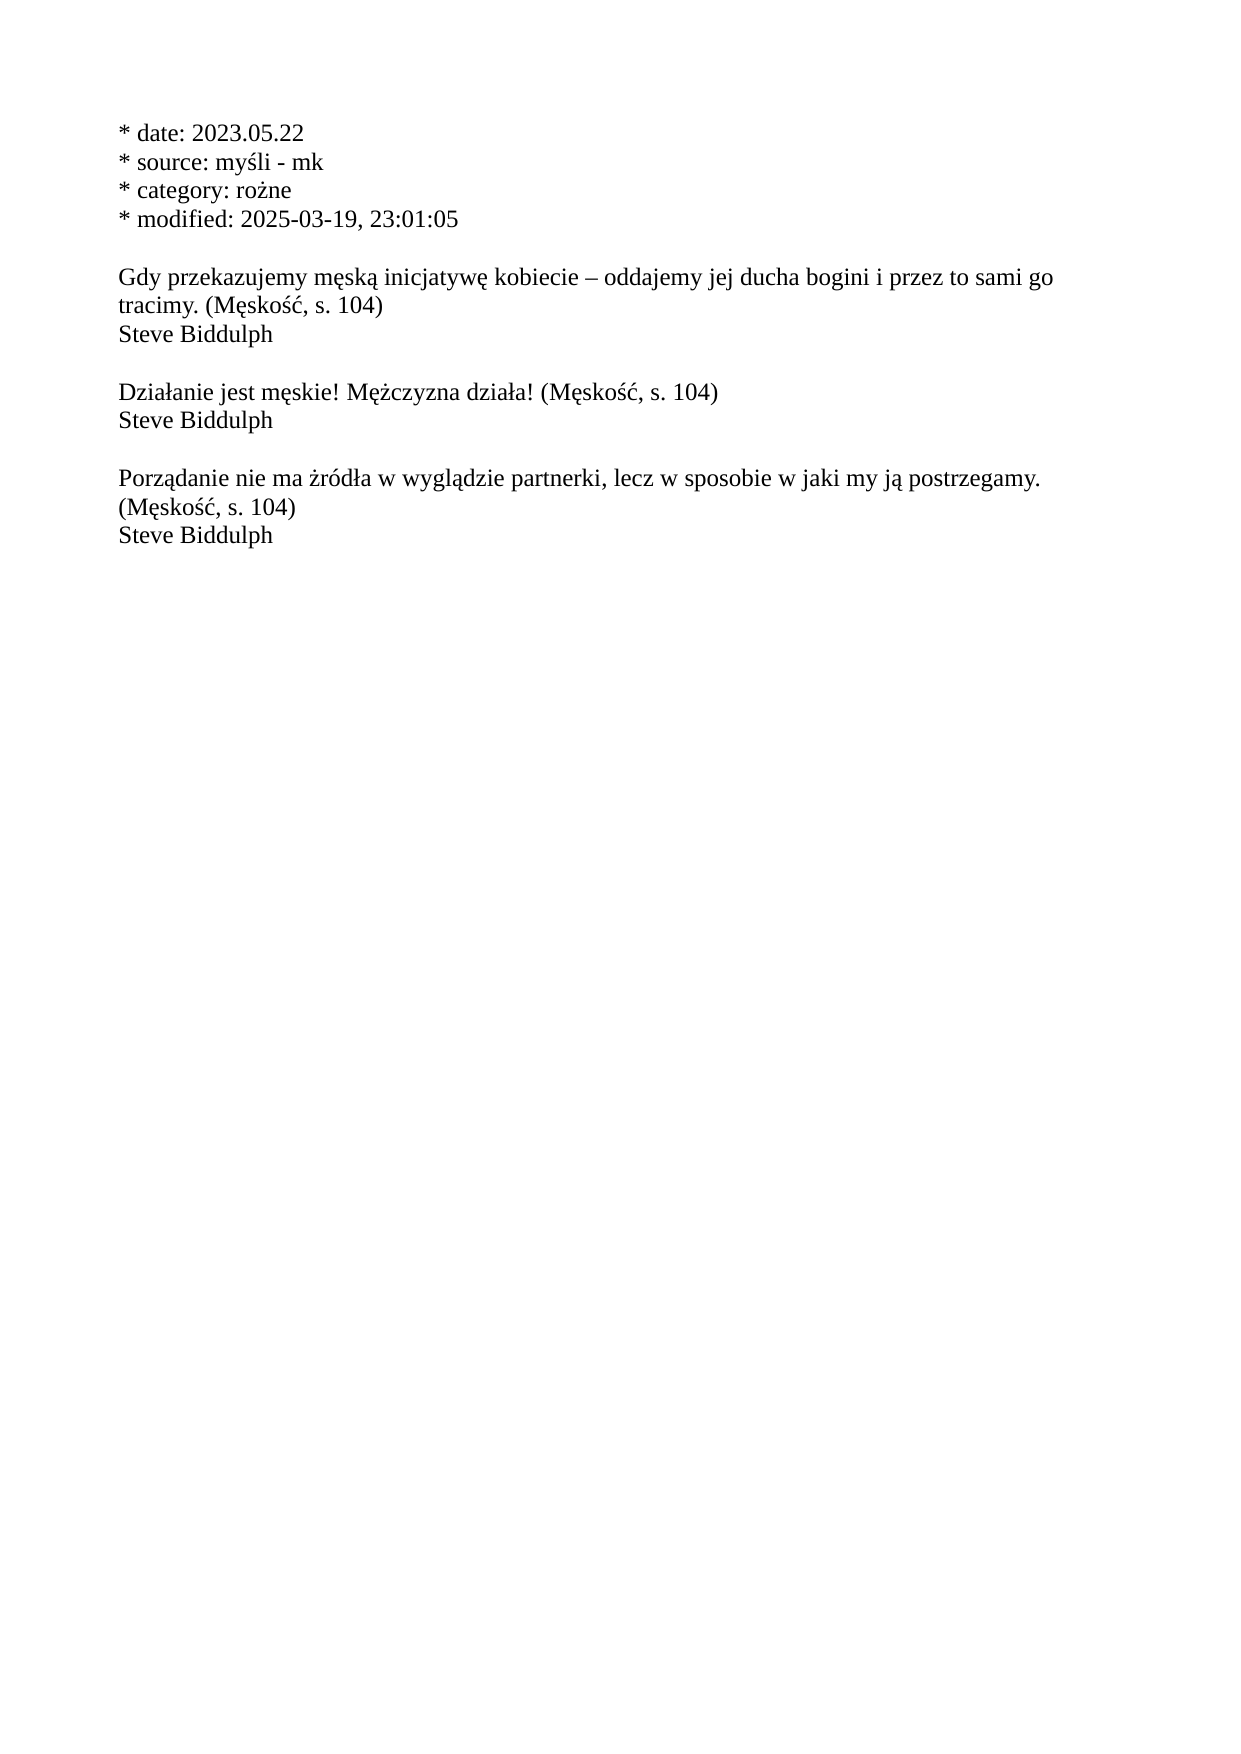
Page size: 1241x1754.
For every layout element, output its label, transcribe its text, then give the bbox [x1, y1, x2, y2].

text * date: 2023.05.22 [118, 118, 1122, 147]
text * modified: 2025-03-19, 23:01:04 [118, 204, 1122, 233]
text Steve Biddulph [118, 319, 1122, 348]
text Steve Biddulph [118, 406, 1122, 434]
text Steve Biddulph [118, 521, 1122, 549]
text Gdy przekazujemy męską inicjatywę kobiecie – oddajemy jej ducha bogini i przez to sami go tracimy. (Męskość, s. 104) [118, 262, 1122, 319]
text * source: myśli - mk [118, 147, 1122, 176]
text * category: rożne [118, 176, 1122, 204]
text Porządanie nie ma żródła w wyglądzie partnerki, lecz w sposobie w jaki my ją postrzegamy. (Męskość, s. 104) [118, 463, 1122, 521]
text Działanie jest męskie! Mężczyzna działa! (Męskość, s. 104) [118, 377, 1122, 406]
